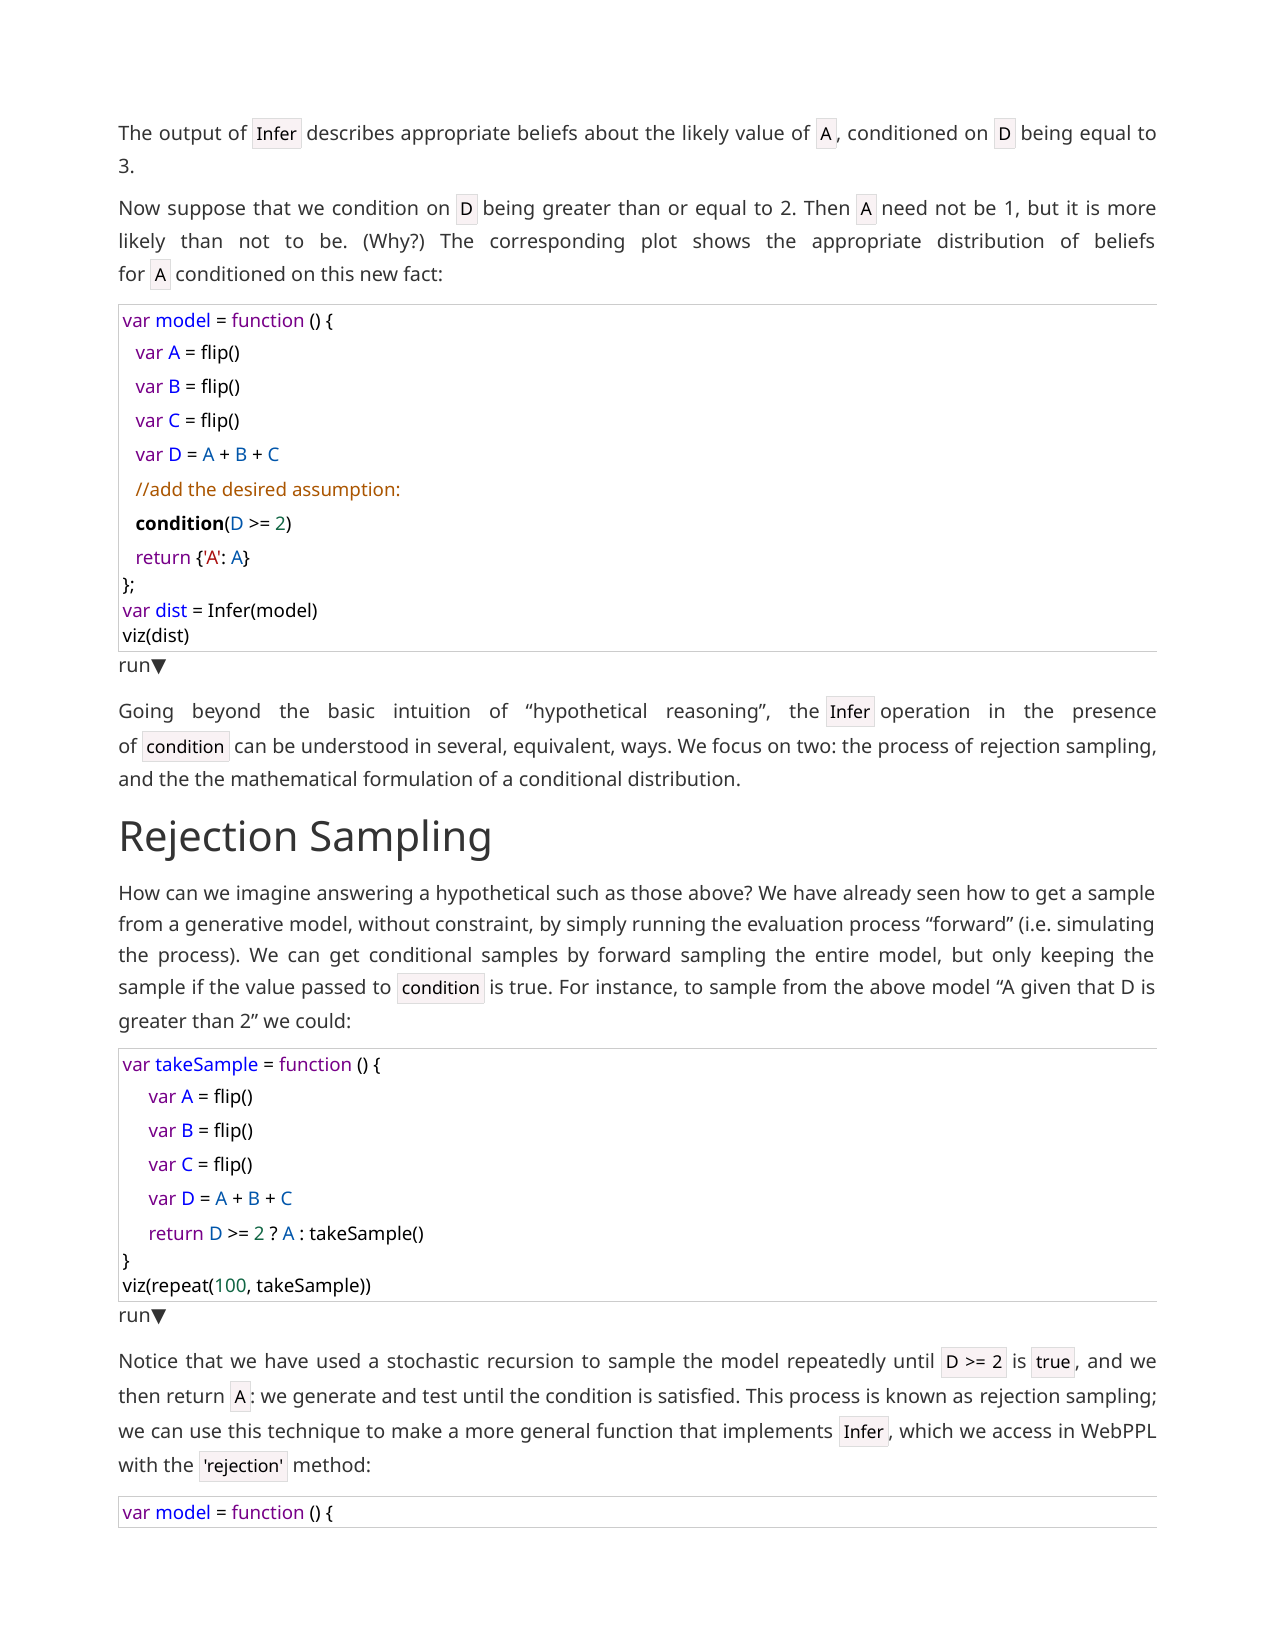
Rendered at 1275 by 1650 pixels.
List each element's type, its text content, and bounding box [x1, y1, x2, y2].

text var A = flip() [119, 1074, 1157, 1108]
text var dist = Infer(model) [119, 594, 1157, 619]
text var B = flip() [119, 364, 1157, 398]
text Now suppose that we condition on D being greater than or equal to 2. Then A need not be 1, but it is more likely than not to be. (Why?) The corresponding plot shows the appropriate distribution of beliefs for A conditioned on this new fact: [118, 194, 1157, 289]
text //add the desired assumption: [119, 466, 1157, 500]
text How can we imagine answering a hypothetical such as those above? We have already seen how to get a sample from a generative model, without constraint, by simply running the evaluation process “forward” (i.e. simulating the process). We can get conditional samples by forward sampling the entire model, but only keeping the sample if the value passed to condition is true. For instance, to sample from the above model “A given that D is greater than 2” we could: [118, 879, 1157, 1034]
text var B = flip() [119, 1108, 1157, 1142]
text viz(dist) [119, 619, 1157, 651]
text The output of Infer describes appropriate beliefs about the likely value of A, conditioned on D being equal to 3. [118, 118, 1157, 179]
text var D = A + B + C [119, 432, 1157, 466]
text var D = A + B + C [119, 1176, 1157, 1210]
text viz(repeat(100, takeSample)) [119, 1270, 1157, 1301]
text Notice that we have used a stochastic recursion to sample the model repeatedly until D >= 2 is true, and we then return A: we generate and test until the condition is satisfied. This process is known as rejection sampling; we can use this technique to make a more general function that implements Infer, which we access in WebPPL with the 'rejection' method: [118, 1347, 1157, 1481]
text }; [119, 568, 1157, 594]
text condition(D >= 2) [119, 500, 1157, 534]
text run▼ [118, 652, 1157, 678]
text } [119, 1244, 1157, 1270]
text var C = flip() [119, 398, 1157, 432]
subtitle Rejection Sampling [118, 807, 1157, 863]
text var model = function () { [119, 305, 1157, 330]
text Going beyond the basic intuition of “hypothetical reasoning”, the Infer operation in the presence of condition can be understood in several, equivalent, ways. We focus on two: the process of rejection sampling, and the the mathematical formulation of a conditional distribution. [118, 696, 1157, 792]
text return D >= 2 ? A : takeSample() [119, 1210, 1157, 1244]
text return {'A': A} [119, 534, 1157, 568]
text run▼ [118, 1302, 1157, 1328]
text var A = flip() [119, 330, 1157, 364]
text var C = flip() [119, 1142, 1157, 1176]
text var takeSample = function () { [119, 1049, 1157, 1074]
text var model = function () { [119, 1497, 1157, 1527]
